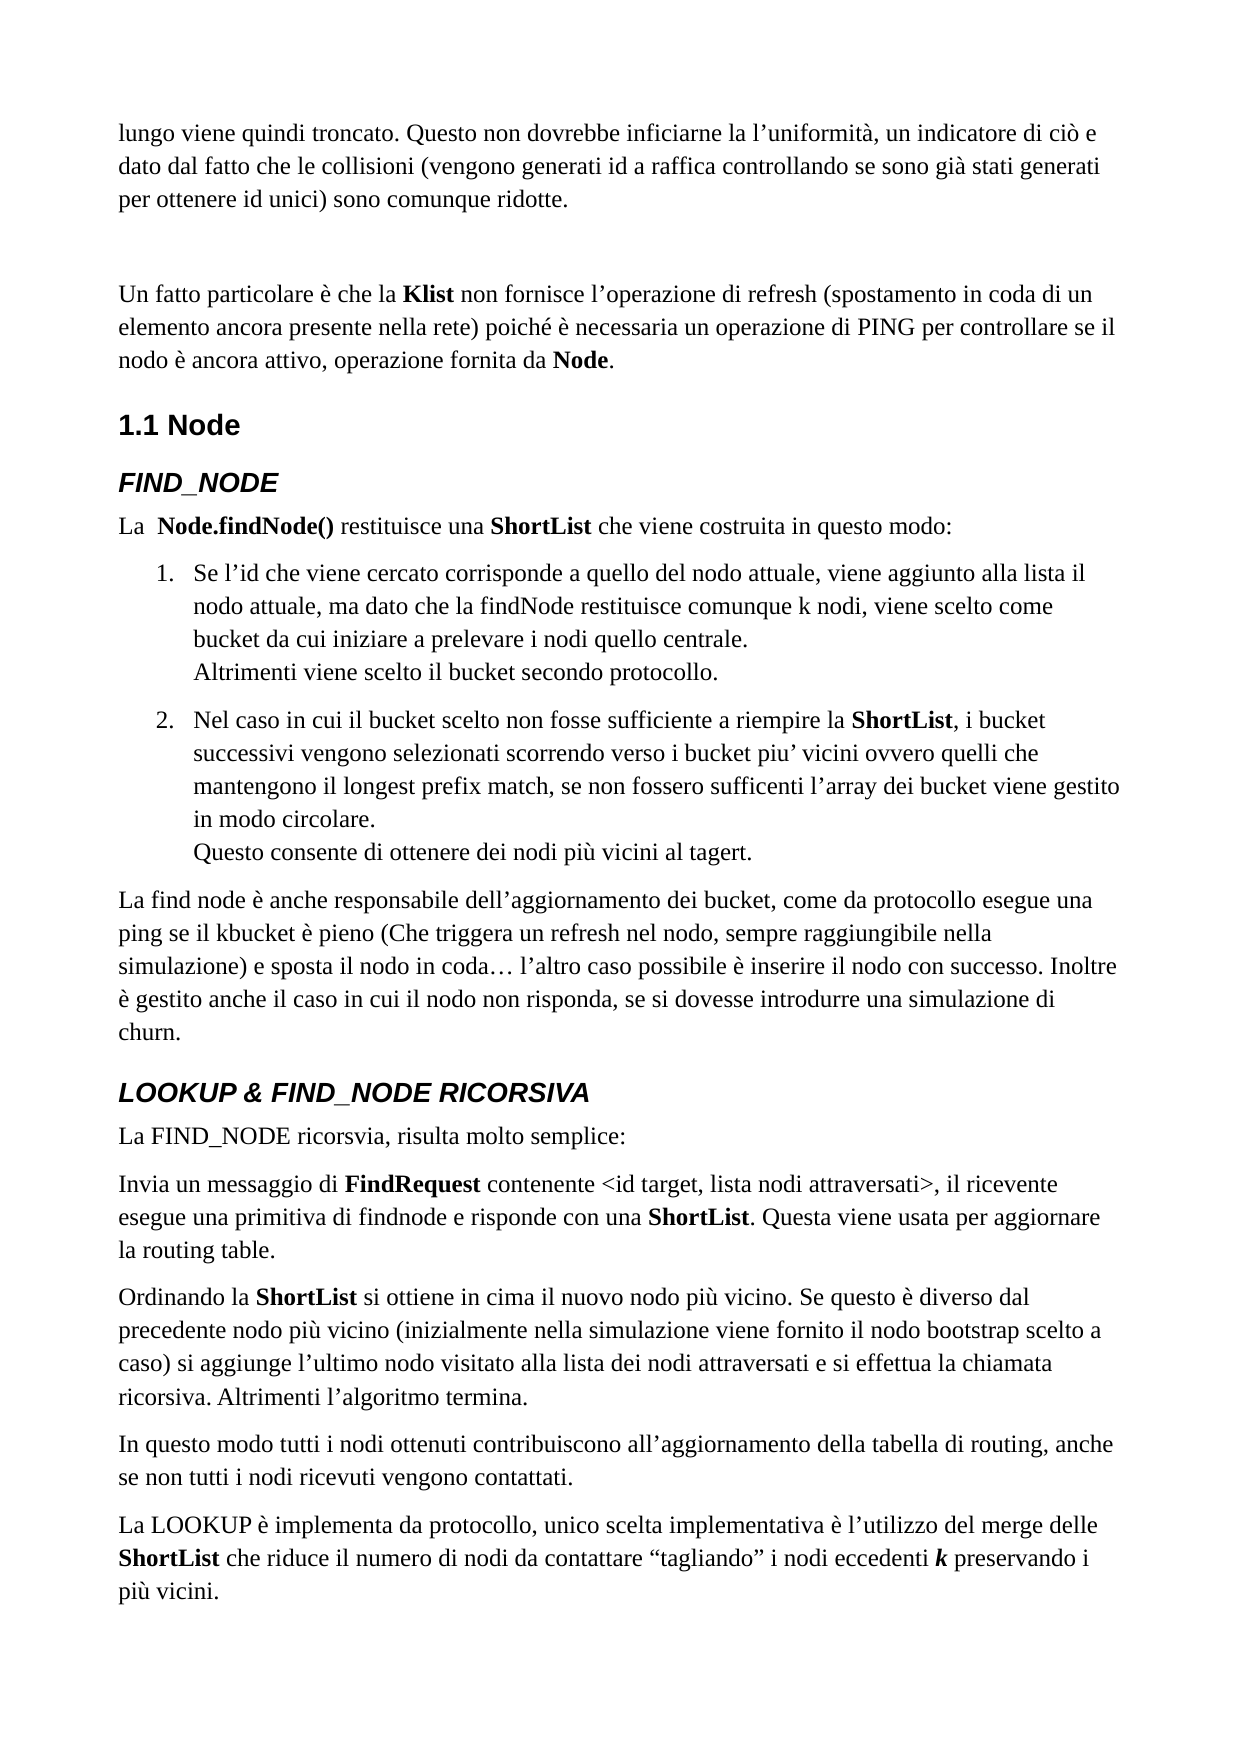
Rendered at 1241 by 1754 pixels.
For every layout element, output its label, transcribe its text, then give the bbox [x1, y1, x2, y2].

subtitle FIND_NODE [118, 466, 1122, 498]
subtitle LOOKUP & FIND_NODE RICORSIVA [118, 1077, 1122, 1109]
text lungo viene quindi troncato. Questo non dovrebbe inficiarne la l’uniformità, un indicatore di ciò e dato dal fatto che le collisioni (vengono generati id a raffica controllando se sono già stati generati per ottenere id unici) sono comunque ridotte. [118, 118, 1122, 213]
text Ordinando la ShortList si ottiene in cima il nuovo nodo più vicino. Se questo è diverso dal precedente nodo più vicino (inizialmente nella simulazione viene fornito il nodo bootstrap scelto a caso) si aggiunge l’ultimo nodo visitato alla lista dei nodi attraversati e si effettua la chiamata ricorsiva. Altrimenti l’algoritmo termina. [118, 1282, 1122, 1410]
text La Node.findNode() restituisce una ShortList che viene costruita in questo modo: [118, 511, 1122, 539]
list Nel caso in cui il bucket scelto non fosse sufficiente a riempire la ShortList, i bucket successivi vengono selezionati scorrendo verso i bucket piu’ vicini ovvero quelli che mantengono il longest prefix match, se non fossero sufficenti l’array dei bucket viene gestito in modo circolare. Questo consente di ottenere dei nodi più vicini al tagert. [156, 705, 1122, 866]
text In questo modo tutti i nodi ottenuti contribuiscono all’aggiornamento della tabella di routing, anche se non tutti i nodi ricevuti vengono contattati. [118, 1429, 1122, 1491]
text Un fatto particolare è che la Klist non fornisce l’operazione di refresh (spostamento in coda di un elemento ancora presente nella rete) poiché è necessaria un operazione di PING per controllare se il nodo è ancora attivo, operazione fornita da Node. [118, 279, 1122, 374]
subtitle 1.1 Node [118, 408, 1122, 441]
text La LOOKUP è implementa da protocollo, unico scelta implementativa è l’utilizzo del merge delle ShortList che riduce il numero di nodi da contattare “tagliando” i nodi eccedenti k preservando i più vicini. [118, 1510, 1122, 1604]
text La FIND_NODE ricorsvia, risulta molto semplice: [118, 1121, 1122, 1150]
text Invia un messaggio di FindRequest contenente <id target, lista nodi attraversati>, il ricevente esegue una primitiva di findnode e risponde con una ShortList. Questa viene usata per aggiornare la routing table. [118, 1169, 1122, 1264]
text La find node è anche responsabile dell’aggiornamento dei bucket, come da protocollo esegue una ping se il kbucket è pieno (Che triggera un refresh nel nodo, sempre raggiungibile nella simulazione) e sposta il nodo in coda… l’altro caso possibile è inserire il nodo con successo. Inoltre è gestito anche il caso in cui il nodo non risponda, se si dovesse introdurre una simulazione di churn. [118, 885, 1122, 1046]
list Se l’id che viene cercato corrisponde a quello del nodo attuale, viene aggiunto alla lista il nodo attuale, ma dato che la findNode restituisce comunque k nodi, viene scelto come bucket da cui iniziare a prelevare i nodi quello centrale. Altrimenti viene scelto il bucket secondo protocollo. [156, 558, 1122, 686]
